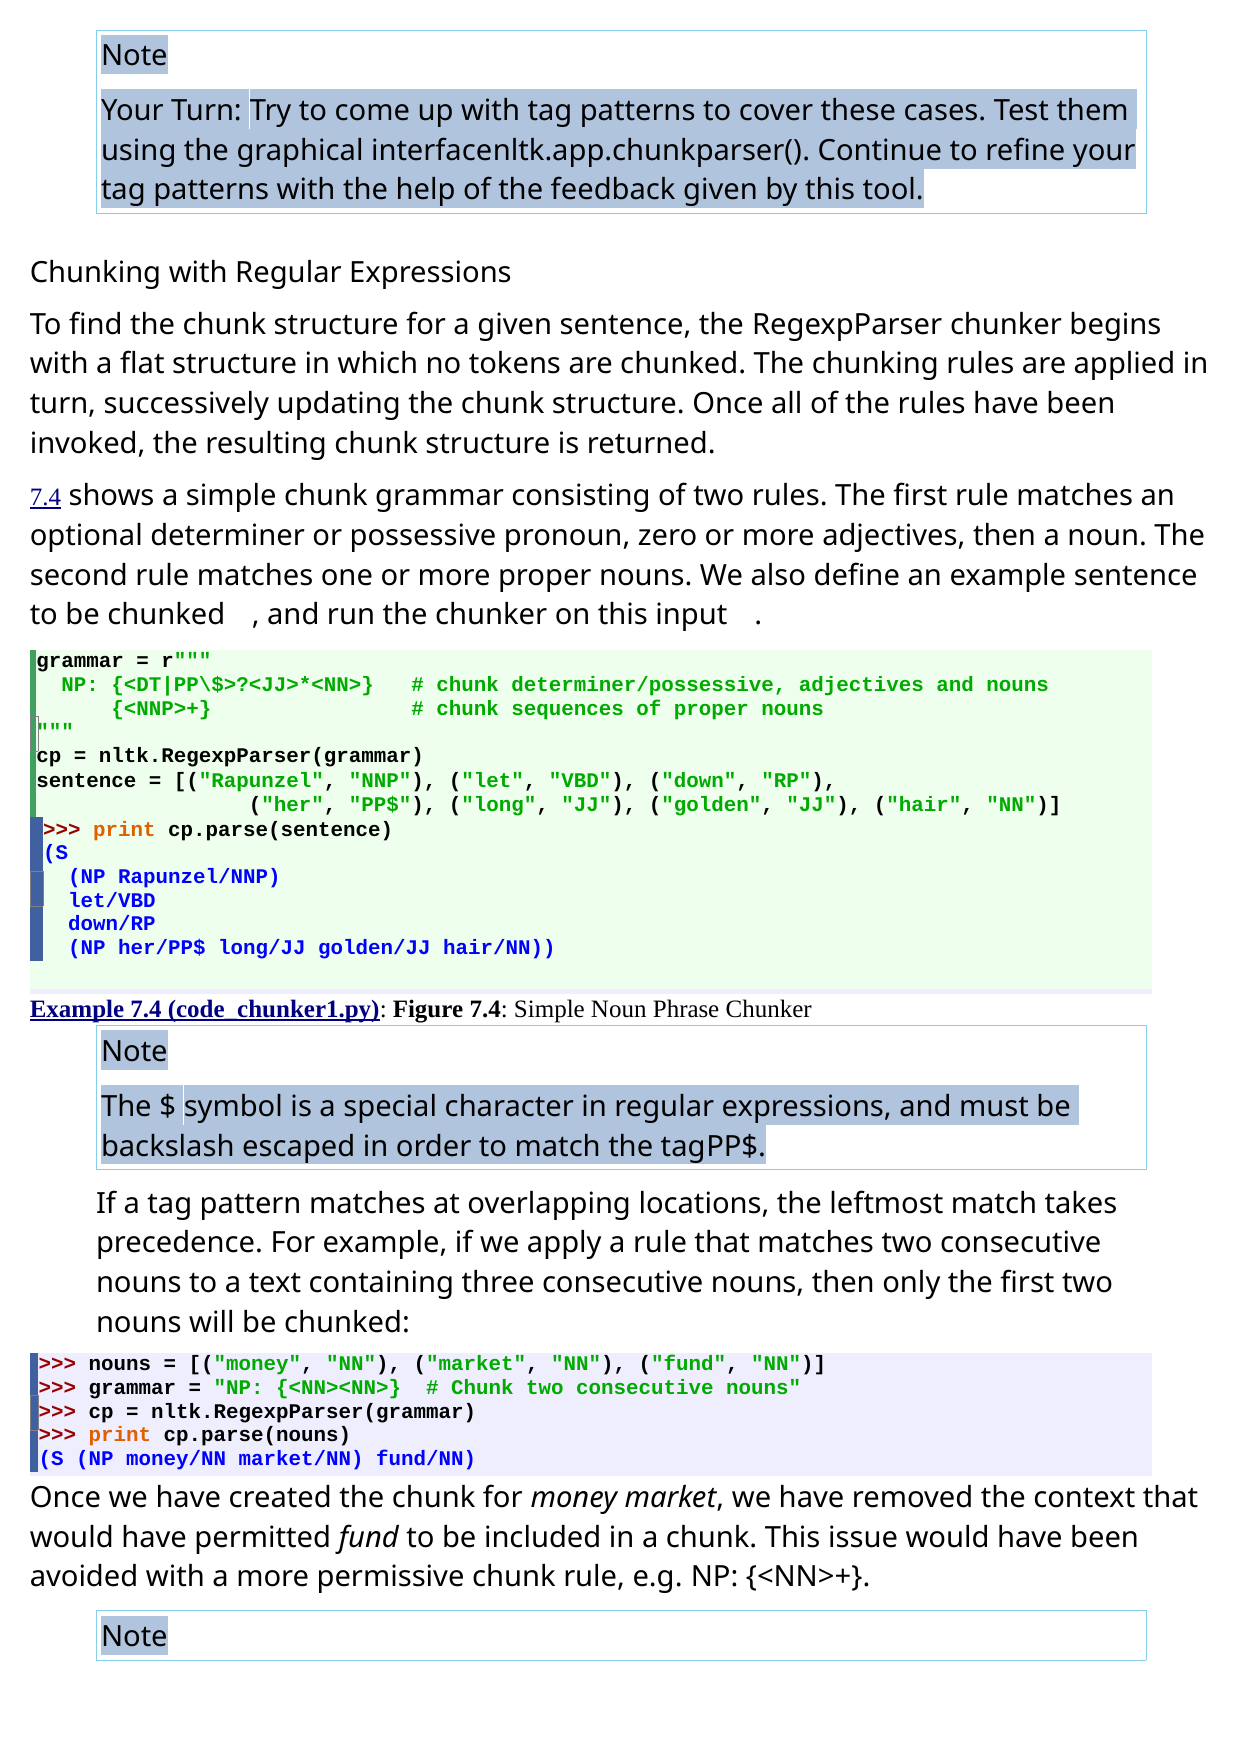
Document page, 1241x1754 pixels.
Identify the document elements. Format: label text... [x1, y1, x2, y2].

table_header [30, 1472, 1152, 1476]
text Note [97, 31, 1146, 74]
subtitle Chunking with Regular Expressions [29, 251, 1211, 291]
text 7.4 shows a simple chunk grammar consisting of two rules. The first rule matches an optional determiner or possessive pronoun, zero or more adjectives, then a noun. The second rule matches one or more proper nouns. We also define an example sentence to be chunked , and run the chunker on this input . [29, 474, 1211, 633]
table_header [30, 907, 43, 961]
text Note [97, 1611, 1146, 1660]
table_header grammar = r""" NP: {<DT|PP\$>?<JJ>*<NN>} # chunk determiner/possessive, adjectives and nouns {<NNP>+} # chunk sequences of proper nouns """ cp = nltk.RegexpParser(grammar) sentence = [("Rapunzel", "NNP"), ("let", "VBD"), ("down", "RP"), ("her", "PP$"), ("long", "JJ"), ("golden", "JJ"), ("hair", "NN")] [36, 650, 1152, 817]
text Once we have created the chunk for money market, we have removed the context that would have permitted fund to be included in a chunk. This issue would have been avoided with a more permissive chunk rule, e.g. NP: {<NN>+}. [29, 1476, 1211, 1595]
table_header [30, 961, 1152, 989]
table_cell [30, 989, 1152, 994]
table_header [31, 717, 36, 751]
table_header [31, 872, 43, 906]
table_header [30, 817, 43, 871]
table_header [30, 650, 36, 716]
table_header [30, 752, 36, 817]
text If a tag pattern matches at overlapping locations, the leftmost match takes precedence. For example, if we apply a rule that matches two consecutive nouns to a text containing three consecutive nouns, then only the first two nouns will be chunked: [96, 1182, 1146, 1341]
table_header >>> print cp.parse(sentence) (S (NP Rapunzel/NNP) let/VBD down/RP (NP her/PP$ long/JJ golden/JJ hair/NN)) [43, 817, 1152, 961]
text Your Turn: Try to come up with tag patterns to cover these cases. Test them using the graphical interfacenltk.app.chunkparser(). Continue to refine your tag patterns with the help of the feedback given by this tool. [97, 84, 1146, 213]
text Note [97, 1026, 1146, 1070]
table_header [31, 1396, 38, 1430]
table_cell Example 7.4 (code_chunker1.py): Figure 7.4: Simple Noun Phrase Chunker [30, 994, 1152, 1023]
table_header [30, 1353, 38, 1395]
text The $ symbol is a special character in regular expressions, and must be backslash escaped in order to match the tagPP$. [97, 1080, 1146, 1169]
text To find the chunk structure for a given sentence, the RegexpParser chunker begins with a flat structure in which no tokens are chunked. The chunking rules are applied in turn, successively updating the chunk structure. Once all of the rules have been invoked, the resulting chunk structure is returned. [29, 303, 1211, 462]
table_header [30, 1431, 38, 1472]
table_header >>> nouns = [("money", "NN"), ("market", "NN"), ("fund", "NN")] >>> grammar = "NP: {<NN><NN>} # Chunk two consecutive nouns" >>> cp = nltk.RegexpParser(grammar) >>> print cp.parse(nouns) (S (NP money/NN market/NN) fund/NN) [38, 1353, 1152, 1472]
